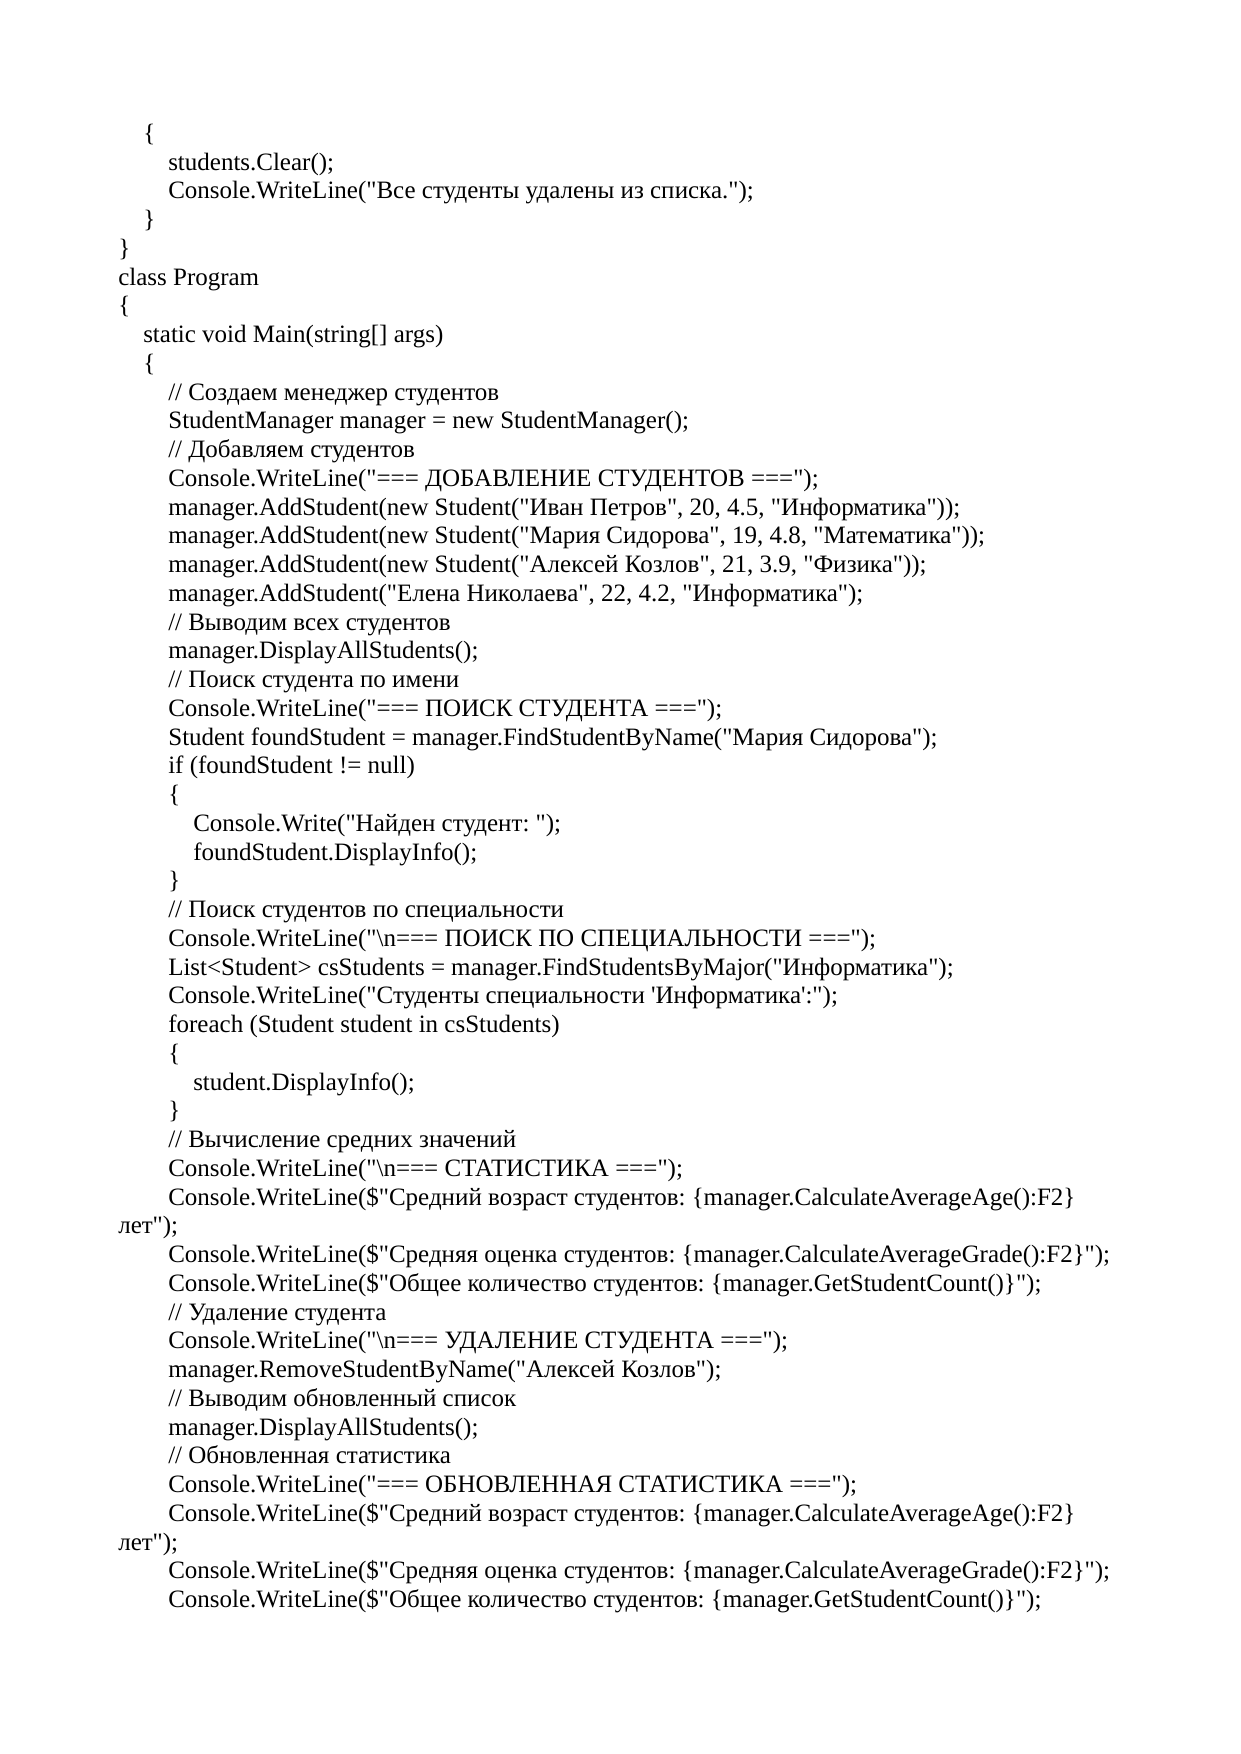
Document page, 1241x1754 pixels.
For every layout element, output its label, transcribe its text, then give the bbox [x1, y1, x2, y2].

text Student foundStudent = manager.FindStudentByName("Мария Сидорова"); [118, 722, 1122, 751]
text { [118, 779, 1122, 808]
text manager.RemoveStudentByName("Алексей Козлов"); [118, 1354, 1122, 1383]
text Console.WriteLine("=== ДОБАВЛЕНИЕ СТУДЕНТОВ ==="); [118, 463, 1122, 492]
text students.Clear(); [118, 147, 1122, 176]
text // Создаем менеджер студентов [118, 377, 1122, 406]
text // Поиск студентов по специальности [118, 894, 1122, 923]
text Console.Write("Найден студент: "); [118, 808, 1122, 837]
text } [118, 204, 1122, 233]
text // Вычисление средних значений [118, 1124, 1122, 1153]
text // Обновленная статистика [118, 1441, 1122, 1469]
text manager.AddStudent(new Student("Иван Петров", 20, 4.5, "Информатика")); [118, 492, 1122, 521]
text // Добавляем студентов [118, 434, 1122, 463]
text Console.WriteLine($"Средний возраст студентов: {manager.CalculateAverageAge():F2} лет"); [118, 1498, 1122, 1556]
text // Удаление студента [118, 1297, 1122, 1326]
text // Выводим всех студентов [118, 607, 1122, 636]
text foundStudent.DisplayInfo(); [118, 837, 1122, 866]
text Console.WriteLine("Студенты специальности 'Информатика':"); [118, 981, 1122, 1009]
text static void Main(string[] args) [118, 319, 1122, 348]
text Console.WriteLine($"Общее количество студентов: {manager.GetStudentCount()}"); [118, 1584, 1122, 1613]
text Console.WriteLine($"Общее количество студентов: {manager.GetStudentCount()}"); [118, 1268, 1122, 1297]
text } [118, 866, 1122, 894]
text Console.WriteLine("=== ПОИСК СТУДЕНТА ==="); [118, 693, 1122, 722]
text { [118, 291, 1122, 319]
text if (foundStudent != null) [118, 751, 1122, 779]
text Console.WriteLine("\n=== СТАТИСТИКА ==="); [118, 1153, 1122, 1182]
text StudentManager manager = new StudentManager(); [118, 406, 1122, 434]
text } [118, 233, 1122, 262]
text manager.DisplayAllStudents(); [118, 1412, 1122, 1441]
text foreach (Student student in csStudents) [118, 1009, 1122, 1038]
text // Выводим обновленный список [118, 1383, 1122, 1412]
text Console.WriteLine("=== ОБНОВЛЕННАЯ СТАТИСТИКА ==="); [118, 1469, 1122, 1498]
text Console.WriteLine($"Средняя оценка студентов: {manager.CalculateAverageGrade():F2}"); [118, 1239, 1122, 1268]
text Console.WriteLine("\n=== УДАЛЕНИЕ СТУДЕНТА ==="); [118, 1326, 1122, 1354]
text Console.WriteLine("\n=== ПОИСК ПО СПЕЦИАЛЬНОСТИ ==="); [118, 923, 1122, 952]
text Console.WriteLine($"Средняя оценка студентов: {manager.CalculateAverageGrade():F2}"); [118, 1556, 1122, 1584]
text manager.AddStudent("Елена Николаева", 22, 4.2, "Информатика"); [118, 578, 1122, 607]
text class Program [118, 262, 1122, 291]
text { [118, 118, 1122, 147]
text manager.AddStudent(new Student("Алексей Козлов", 21, 3.9, "Физика")); [118, 549, 1122, 578]
text manager.AddStudent(new Student("Мария Сидорова", 19, 4.8, "Математика")); [118, 521, 1122, 549]
text Console.WriteLine("Все студенты удалены из списка."); [118, 176, 1122, 204]
text List<Student> csStudents = manager.FindStudentsByMajor("Информатика"); [118, 952, 1122, 981]
text } [118, 1096, 1122, 1124]
text manager.DisplayAllStudents(); [118, 636, 1122, 664]
text // Поиск студента по имени [118, 664, 1122, 693]
text Console.WriteLine($"Средний возраст студентов: {manager.CalculateAverageAge():F2} лет"); [118, 1182, 1122, 1239]
text student.DisplayInfo(); [118, 1067, 1122, 1096]
text { [118, 348, 1122, 377]
text { [118, 1038, 1122, 1067]
